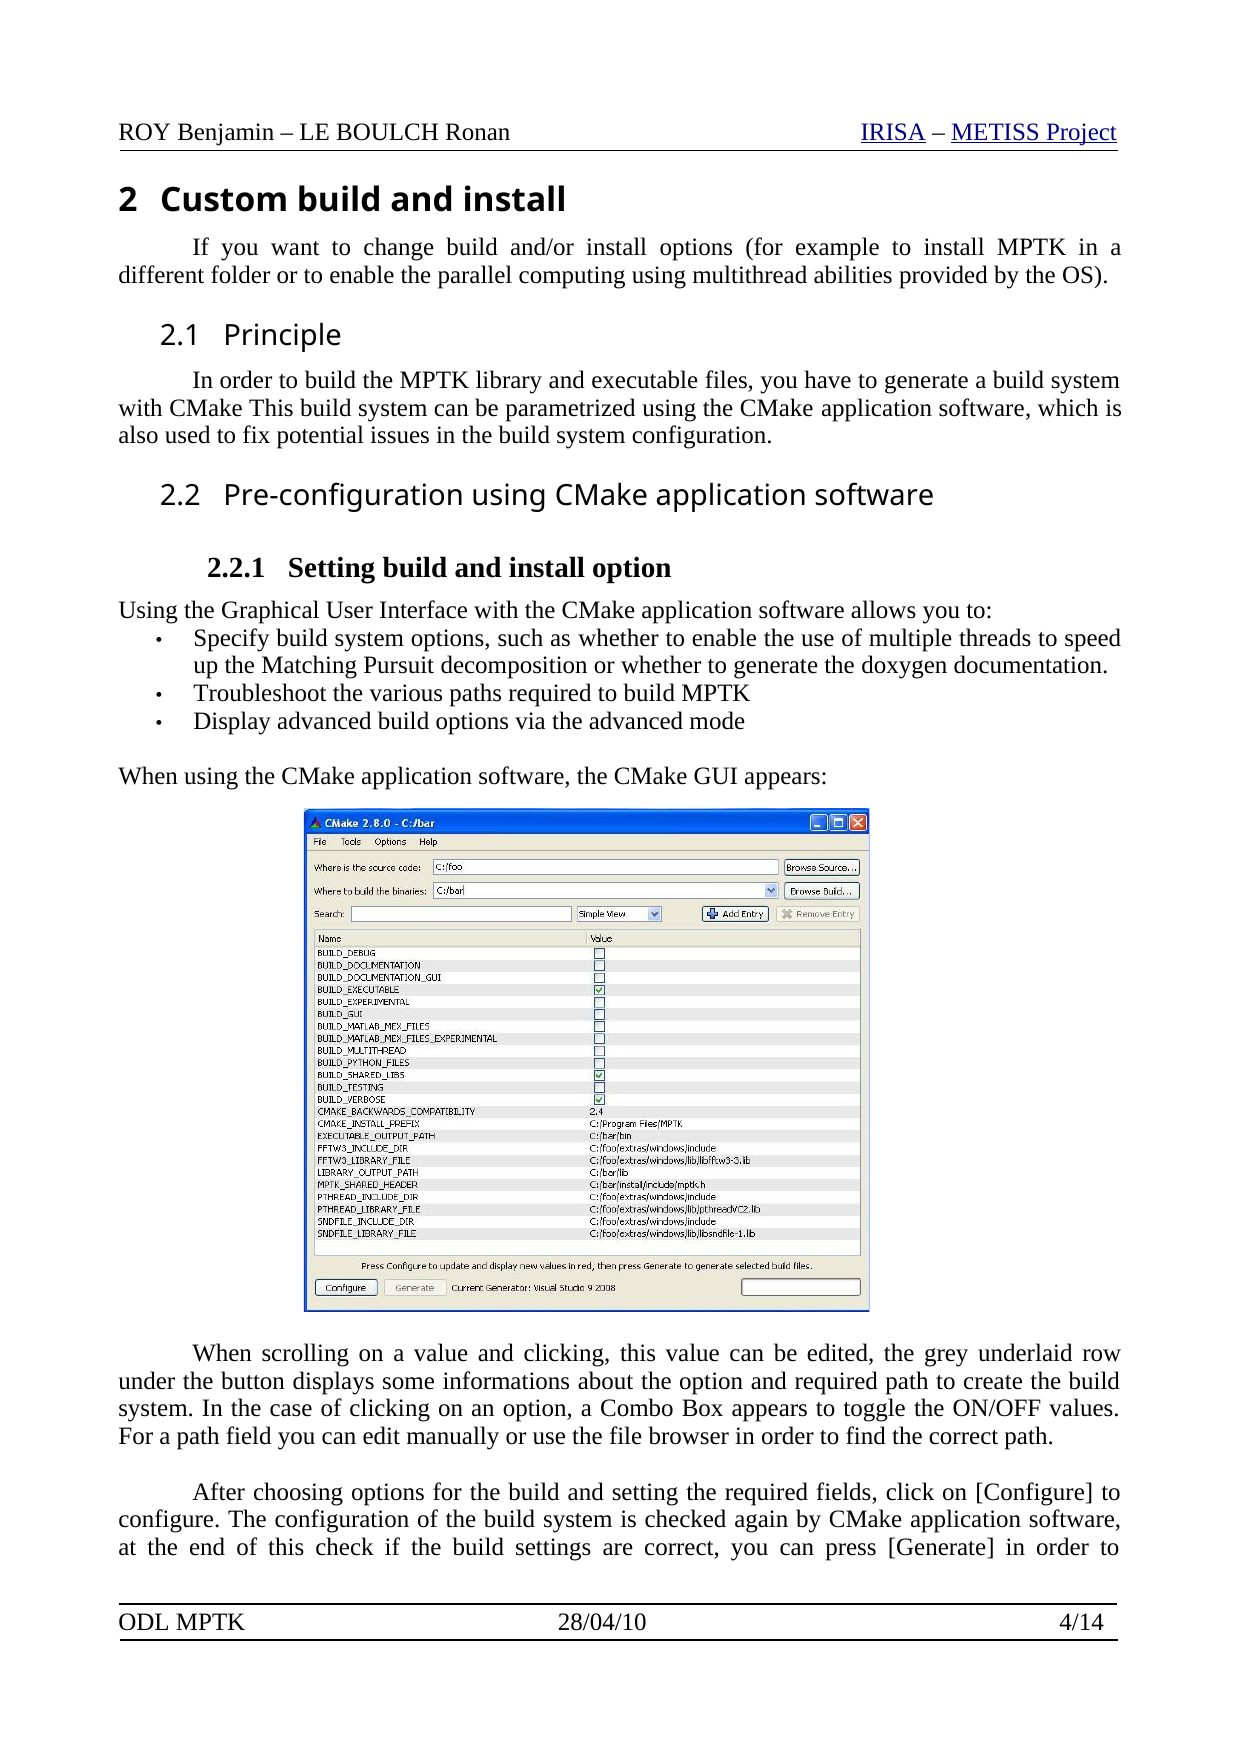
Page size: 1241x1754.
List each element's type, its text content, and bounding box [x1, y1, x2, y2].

text When using the CMake application software, the CMake GUI appears: [118, 762, 1122, 790]
subtitle Setting build and install option [118, 551, 1122, 584]
list Display advanced build options via the advanced mode [156, 707, 1122, 735]
text In order to build the MPTK library and executable files, you have to generate a build system with CMake This build system can be parametrized using the CMake application software, which is also used to fix potential issues in the build system configuration. [118, 366, 1122, 449]
list Troubleshoot the various paths required to build MPTK [156, 679, 1122, 707]
text If you want to change build and/or install options (for example to install MPTK in a different folder or to enable the parallel computing using multithread abilities provided by the OS). [118, 233, 1122, 289]
subtitle Principle [118, 314, 1122, 354]
picture [303, 808, 870, 1312]
text When scrolling on a value and clicking, this value can be edited, the grey underlaid row under the button displays some informations about the option and required path to create the build system. In the case of clicking on an option, a Combo Box appears to toggle the ON/OFF values. For a path field you can edit manually or use the file browser in order to find the correct path. [118, 1339, 1122, 1450]
text After choosing options for the build and setting the required fields, click on [Configure] to configure. The configuration of the build system is checked again by CMake application software, at the end of this check if the build settings are correct, you can press [Generate] in order to [118, 1478, 1122, 1561]
subtitle Pre-configuration using CMake application software [118, 474, 1122, 514]
list Specify build system options, such as whether to enable the use of multiple threads to speed up the Matching Pursuit decomposition or whether to generate the doxygen documentation. [156, 624, 1122, 679]
subtitle Custom build and install [118, 175, 1122, 221]
text Using the Graphical User Interface with the CMake application software allows you to: [118, 596, 1122, 624]
